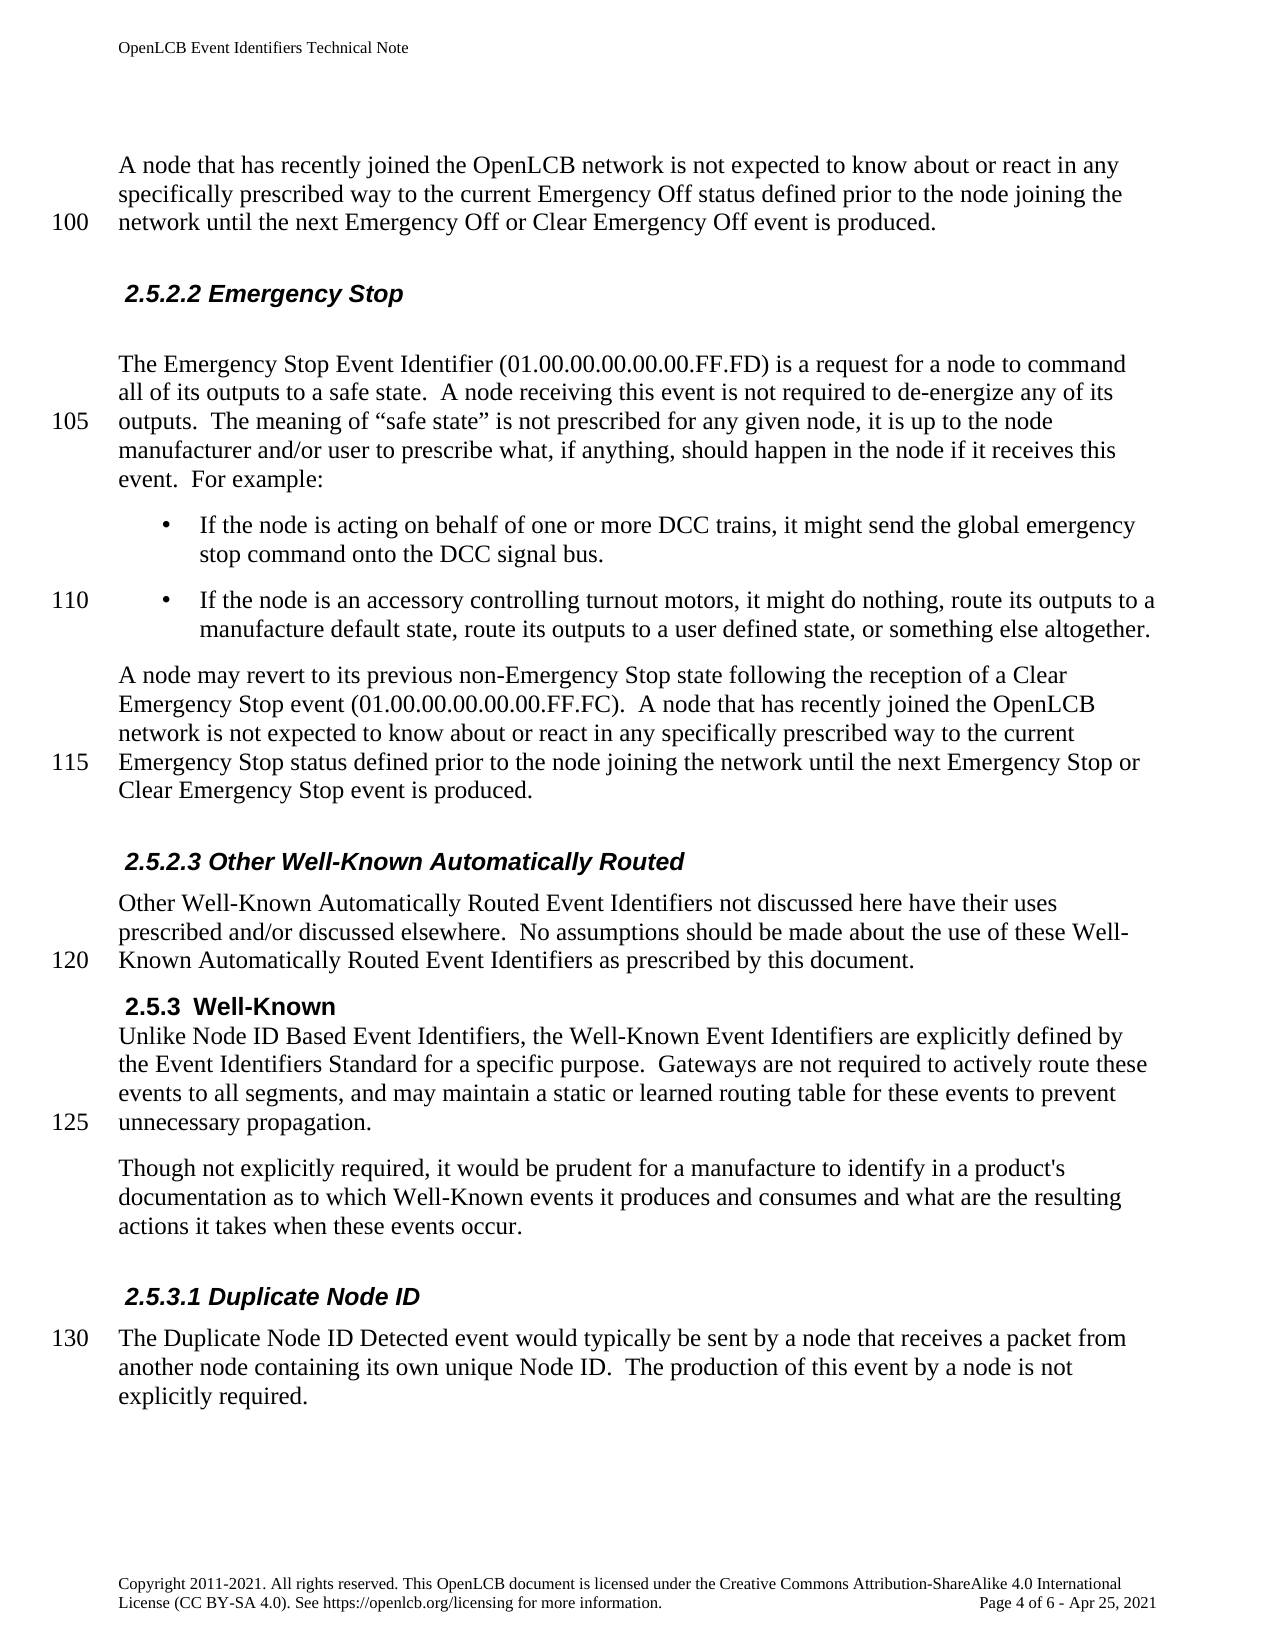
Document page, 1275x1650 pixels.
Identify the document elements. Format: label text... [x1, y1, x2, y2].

text The Duplicate Node ID Detected event would typically be sent by a node that receives a packet from another node containing its own unique Node ID. The production of this event by a node is not explicitly required. [118, 1323, 1157, 1410]
list If the node is an accessory controlling turnout motors, it might do nothing, route its outputs to a manufacture default state, route its outputs to a user defined state, or something else altogether. [162, 585, 1157, 643]
subtitle Well-Known [118, 992, 1157, 1021]
subtitle Emergency Stop [118, 279, 1157, 307]
subtitle Duplicate Node ID [118, 1282, 1157, 1311]
text Unlike Node ID Based Event Identifiers, the Well-Known Event Identifiers are explicitly defined by the Event Identifiers Standard for a specific purpose. Gateways are not required to actively route these events to all segments, and may maintain a static or learned routing table for these events to prevent unnecessary propagation. [118, 1021, 1157, 1136]
subtitle Other Well-Known Automatically Routed [118, 847, 1157, 876]
text A node that has recently joined the OpenLCB network is not expected to know about or react in any specifically prescribed way to the current Emergency Off status defined prior to the node joining the network until the next Emergency Off or Clear Emergency Off event is produced. [118, 150, 1157, 236]
list If the node is acting on behalf of one or more DCC trains, it might send the global emergency stop command onto the DCC signal bus. [162, 510, 1157, 568]
text Other Well-Known Automatically Routed Event Identifiers not discussed here have their uses prescribed and/or discussed elsewhere. No assumptions should be made about the use of these Well-Known Automatically Routed Event Identifiers as prescribed by this document. [118, 888, 1157, 974]
text A node may revert to its previous non-Emergency Stop state following the reception of a Clear Emergency Stop event (01.00.00.00.00.00.FF.FC). A node that has recently joined the OpenLCB network is not expected to know about or react in any specifically prescribed way to the current Emergency Stop status defined prior to the node joining the network until the next Emergency Stop or Clear Emergency Stop event is produced. [118, 661, 1157, 804]
text The Emergency Stop Event Identifier (01.00.00.00.00.00.FF.FD) is a request for a node to command all of its outputs to a safe state. A node receiving this event is not required to de-energize any of its outputs. The meaning of “safe state” is not prescribed for any given node, it is up to the node manufacturer and/or user to prescribe what, if anything, should happen in the node if it receives this event. For example: [118, 349, 1157, 492]
text Though not explicitly required, it would be prudent for a manufacture to identify in a product's documentation as to which Well-Known events it produces and consumes and what are the resulting actions it takes when these events occur. [118, 1153, 1157, 1240]
